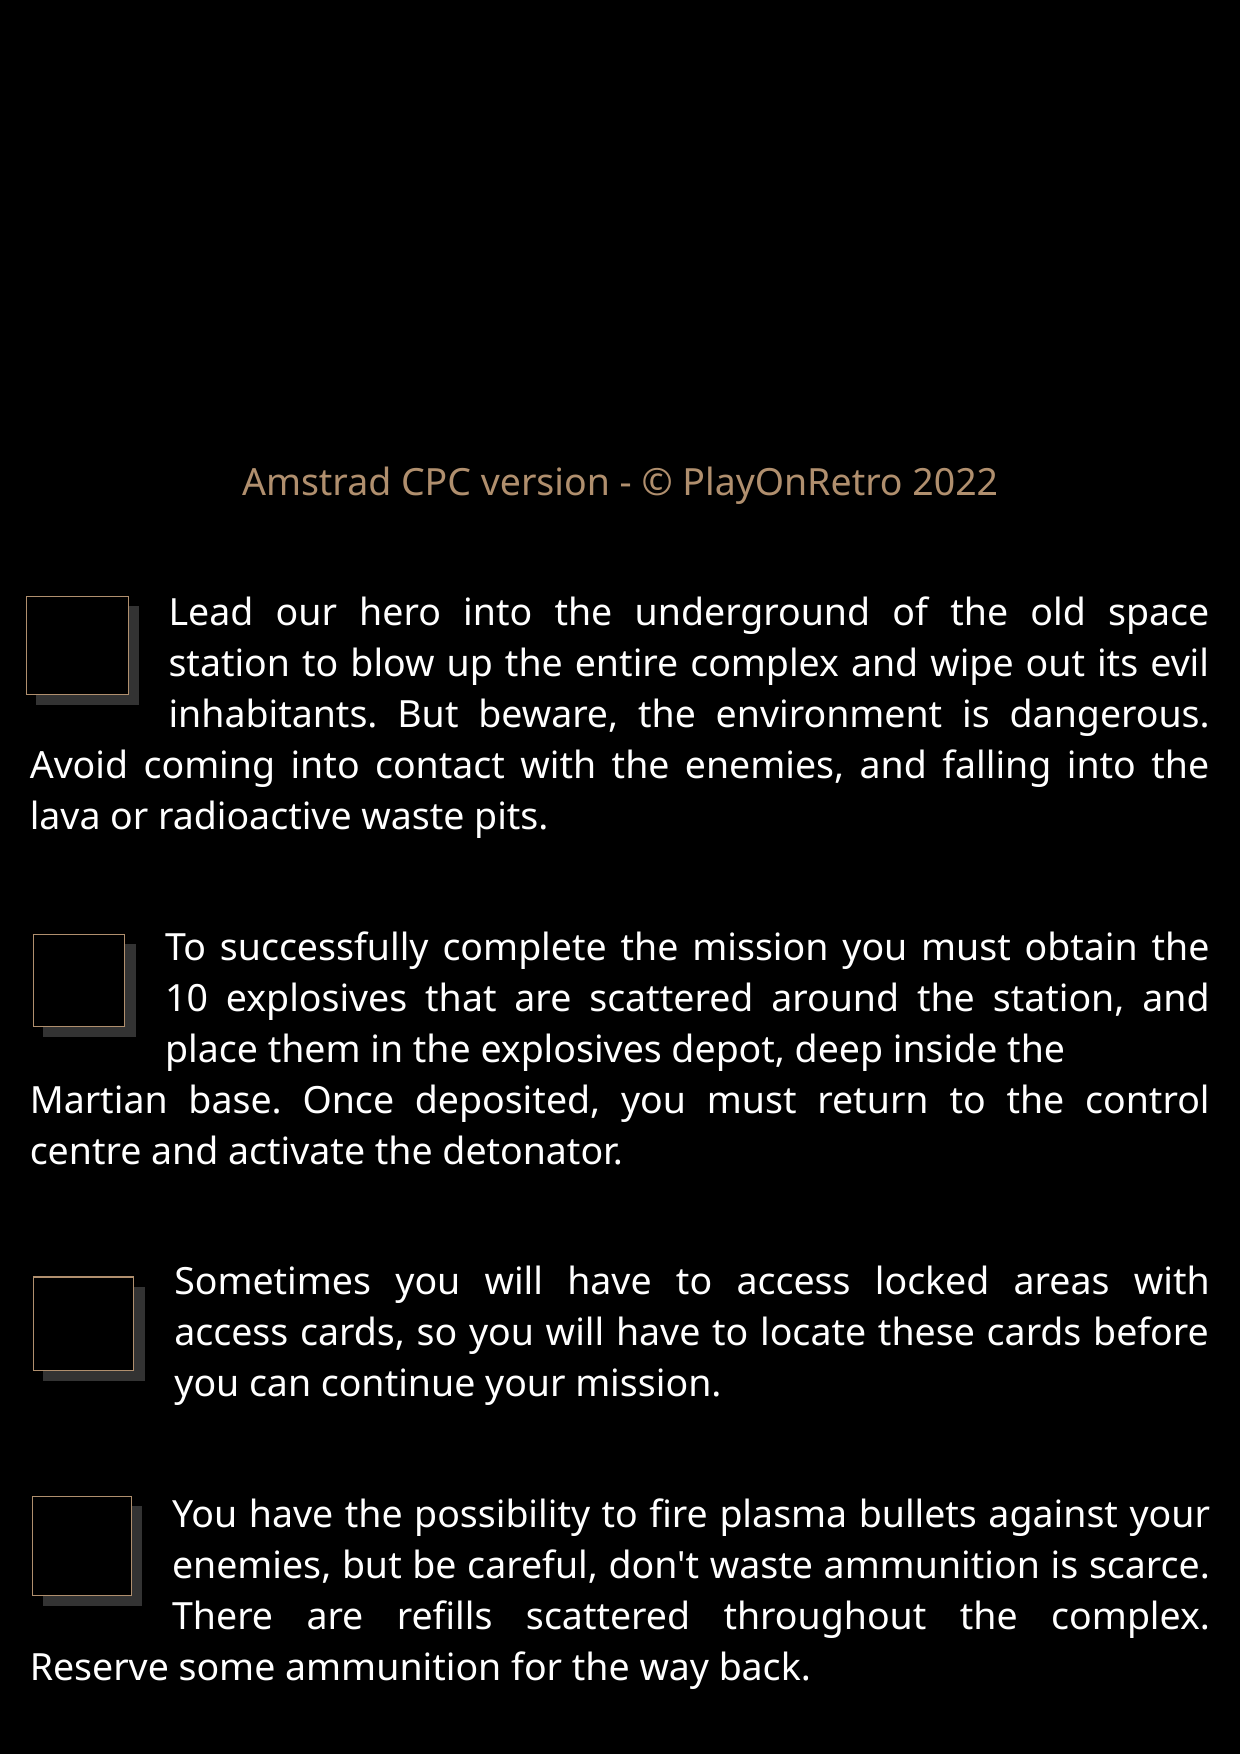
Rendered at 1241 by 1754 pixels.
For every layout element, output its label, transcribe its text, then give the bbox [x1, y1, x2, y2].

text You have the possibility to fire plasma bullets against your enemies, but be careful, don't waste ammunition is scarce. There are refills scattered throughout the complex. Reserve some ammunition for the way back. [29, 1487, 1211, 1691]
text [27, 597, 128, 694]
text Amstrad CPC version - © PlayOnRetro 2022 [18, 455, 1222, 506]
text Lead our hero into the underground of the old space station to blow up the entire complex and wipe out its evil inhabitants. But beware, the environment is dangerous. Avoid coming into contact with the enemies, and falling into the lava or radioactive waste pits. [29, 585, 1211, 841]
text Sometimes you will have to access locked areas with access cards, so you will have to locate these cards before you can continue your mission. [29, 1254, 1211, 1408]
text To successfully complete the mission you must obtain the 10 explosives that are scattered around the station, and place them in the explosives depot, deep inside the [29, 920, 1211, 1073]
text Martian base. Once deposited, you must return to the control centre and activate the detonator. [29, 1073, 1211, 1175]
